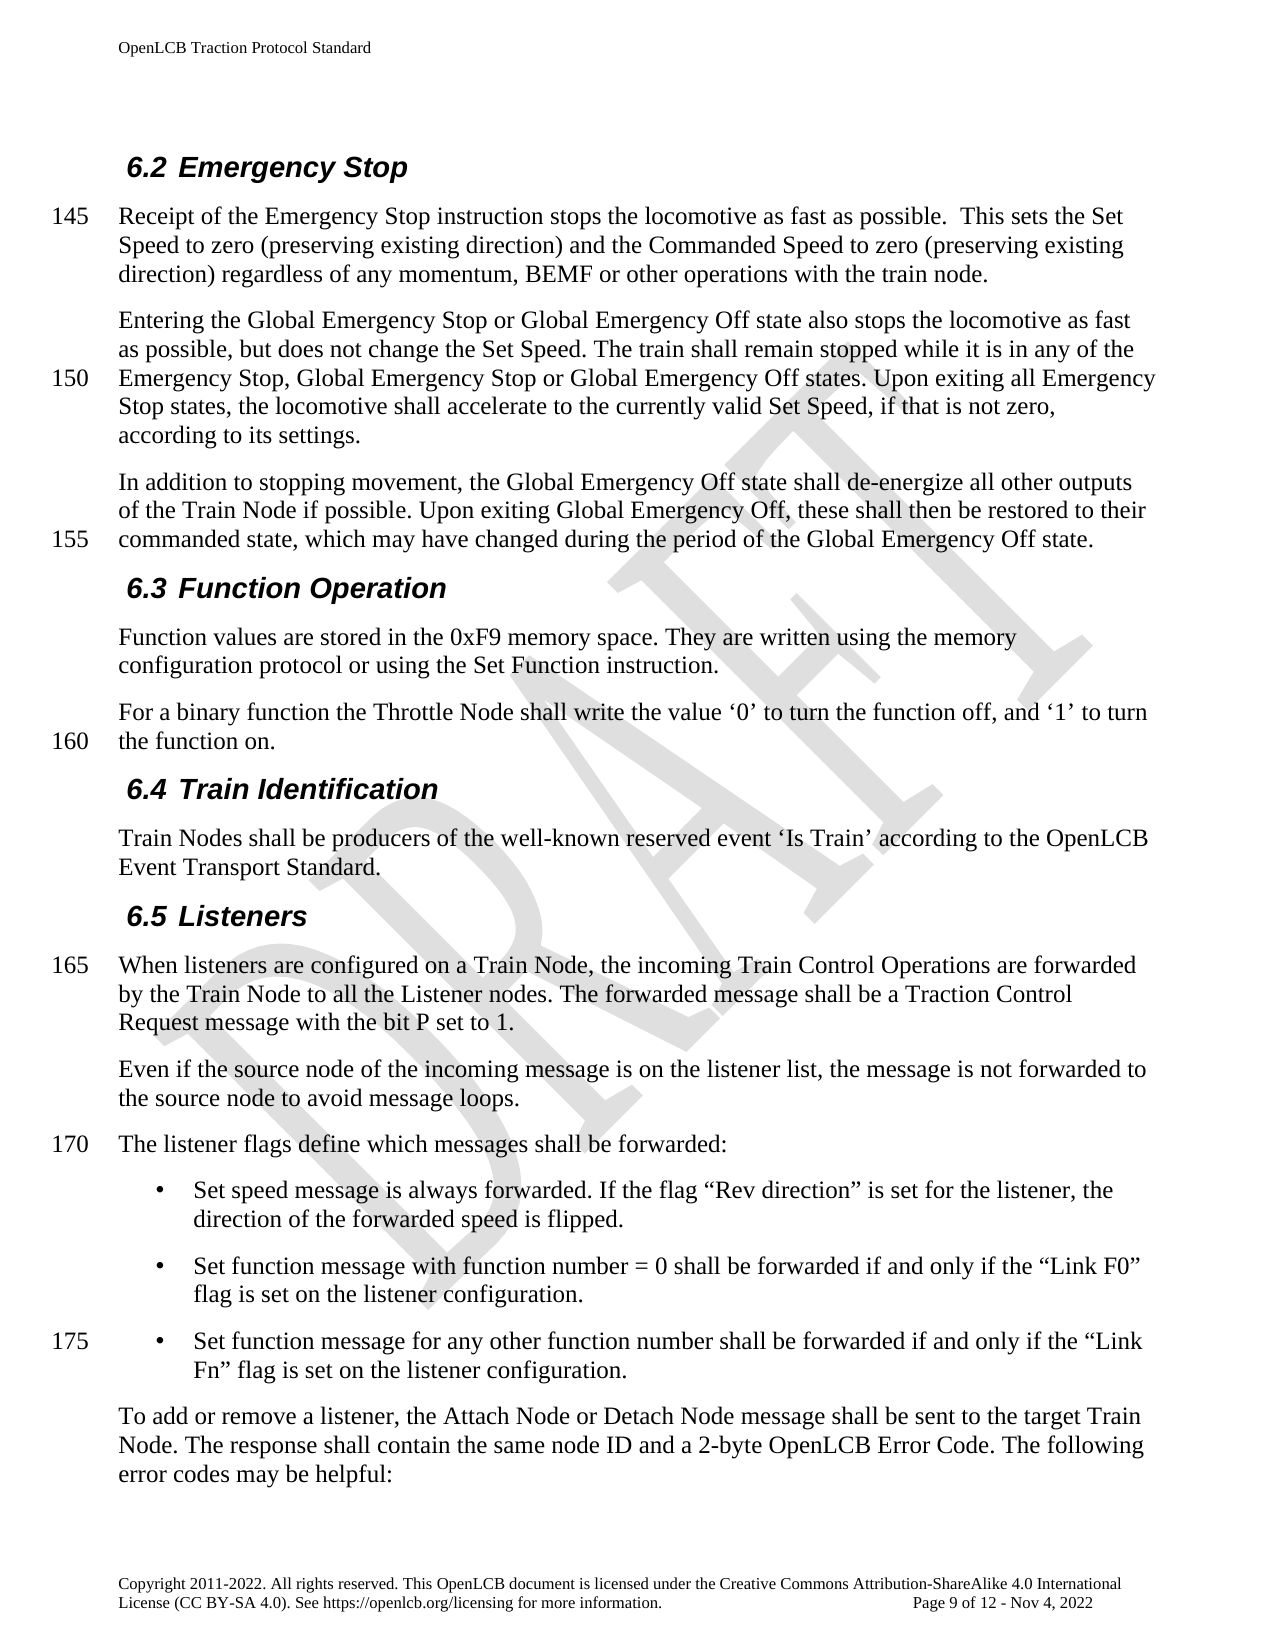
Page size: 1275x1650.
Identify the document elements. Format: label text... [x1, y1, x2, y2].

text Even if the source node of the incoming message is on the listener list, the message is not forwarded to the source node to avoid message loops. [250, 1054, 458, 1111]
text Train Nodes shall be producers of the well-known reserved event ‘Is Train’ according to the OpenLCB Event Transport Standard. [779, 823, 1157, 881]
text To add or remove a listener, the Attach Node or Detach Node message shall be sent to the target Train Node. The response shall contain the same node ID and a 2-byte OpenLCB Error Code. The following error codes may be helpful: [118, 1401, 1157, 1487]
text Function values are stored in the 0xF9 memory space. They are written using the memory configuration protocol or using the Set Function instruction. [725, 622, 818, 675]
subtitle Function Operation [118, 571, 664, 604]
subtitle [703, 772, 866, 806]
list Set function message with function number = 0 shall be forwarded if and only if the “Link F0” flag is set on the listener configuration. [156, 1251, 429, 1308]
text For a binary function the Throttle Node shall write the value ‘0’ to turn the function off, and ‘1’ to turn the function on. [800, 697, 1157, 754]
text In addition to stopping movement, the Global Emergency Off state shall de-energize all other outputs of the Train Node if possible. Upon exiting Global Emergency Off, these shall then be restored to their commanded state, which may have changed during the period of the Global Emergency Off state. [118, 467, 731, 553]
subtitle [405, 899, 515, 932]
subtitle [536, 899, 685, 932]
text When listeners are configured on a Train Node, the incoming Train Control Operations are forwarded by the Train Node to all the Listener nodes. The forwarded message shall be a Traction Control Request message with the bit P set to 1. [553, 950, 1157, 1036]
list Set function message with function number = 0 shall be forwarded if and only if the “Link F0” flag is set on the listener configuration. [432, 1251, 1157, 1308]
subtitle Listeners [118, 899, 395, 932]
list Set function message for any other function number shall be forwarded if and only if the “Link Fn” flag is set on the listener configuration. [156, 1326, 1157, 1383]
text For a binary function the Throttle Node shall write the value ‘0’ to turn the function off, and ‘1’ to turn the function on. [593, 697, 814, 754]
text Function values are stored in the 0xF9 memory space. They are written using the memory configuration protocol or using the Set Function instruction. [1026, 622, 1157, 679]
text The listener flags define which messages shall be forwarded: [507, 1129, 1157, 1158]
subtitle [595, 772, 697, 806]
text For a binary function the Throttle Node shall write the value ‘0’ to turn the function off, and ‘1’ to turn the function on. [118, 697, 563, 754]
text When listeners are configured on a Train Node, the incoming Train Control Operations are forwarded by the Train Node to all the Listener nodes. The forwarded message shall be a Traction Control Request message with the bit P set to 1. [118, 950, 246, 1036]
text Even if the source node of the incoming message is on the listener list, the message is not forwarded to the source node to avoid message loops. [560, 1054, 1157, 1111]
text When listeners are configured on a Train Node, the incoming Train Control Operations are forwarded by the Train Node to all the Listener nodes. The forwarded message shall be a Traction Control Request message with the bit P set to 1. [504, 972, 653, 1036]
subtitle [875, 772, 1157, 806]
subtitle Train Identification [118, 772, 599, 806]
text The listener flags define which messages shall be forwarded: [325, 1129, 487, 1158]
text For a binary function the Throttle Node shall write the value ‘0’ to turn the function off, and ‘1’ to turn the function on. [557, 710, 621, 754]
text Even if the source node of the incoming message is on the listener list, the message is not forwarded to the source node to avoid message loops. [453, 1054, 574, 1111]
text Entering the Global Emergency Stop or Global Emergency Off state also stops the locomotive as fast as possible, but does not change the Set Speed. The train shall remain stopped while it is in any of the Emergency Stop, Global Emergency Stop or Global Emergency Off states. Upon exiting all Emergency Stop states, the locomotive shall accelerate to the currently valid Set Speed, if that is not zero, according to its settings. [118, 305, 1157, 449]
text Receipt of the Emergency Stop instruction stops the locomotive as fast as possible. This sets the Set Speed to zero (preserving existing direction) and the Commanded Speed to zero (preserving existing direction) regardless of any momentum, BEMF or other operations with the train node. [118, 201, 1157, 287]
text When listeners are configured on a Train Node, the incoming Train Control Operations are forwarded by the Train Node to all the Listener nodes. The forwarded message shall be a Traction Control Request message with the bit P set to 1. [211, 977, 389, 1036]
text Function values are stored in the 0xF9 memory space. They are written using the memory configuration protocol or using the Set Function instruction. [827, 622, 1033, 679]
text In addition to stopping movement, the Global Emergency Off state shall de-energize all other outputs of the Train Node if possible. Upon exiting Global Emergency Off, these shall then be restored to their commanded state, which may have changed during the period of the Global Emergency Off state. [674, 467, 914, 553]
text Train Nodes shall be producers of the well-known reserved event ‘Is Train’ according to the OpenLCB Event Transport Standard. [476, 823, 650, 881]
subtitle [684, 899, 1157, 932]
list Set speed message is always forwarded. If the flag “Rev direction” is set for the listener, the direction of the forwarded speed is flipped. [507, 1176, 1157, 1233]
text The listener flags define which messages shall be forwarded: [118, 1129, 311, 1158]
text In addition to stopping movement, the Global Emergency Off state shall de-energize all other outputs of the Train Node if possible. Upon exiting Global Emergency Off, these shall then be restored to their commanded state, which may have changed during the period of the Global Emergency Off state. [871, 467, 1157, 553]
text Function values are stored in the 0xF9 memory space. They are written using the memory configuration protocol or using the Set Function instruction. [118, 622, 739, 679]
text When listeners are configured on a Train Node, the incoming Train Control Operations are forwarded by the Train Node to all the Listener nodes. The forwarded message shall be a Traction Control Request message with the bit P set to 1. [319, 950, 499, 1036]
text Train Nodes shall be producers of the well-known reserved event ‘Is Train’ according to the OpenLCB Event Transport Standard. [670, 825, 804, 881]
subtitle Emergency Stop [118, 150, 1157, 183]
text Even if the source node of the incoming message is on the listener list, the message is not forwarded to the source node to avoid message loops. [118, 1054, 264, 1111]
list Set speed message is always forwarded. If the flag “Rev direction” is set for the listener, the direction of the forwarded speed is flipped. [372, 1176, 494, 1233]
subtitle [975, 571, 1157, 604]
text Train Nodes shall be producers of the well-known reserved event ‘Is Train’ according to the OpenLCB Event Transport Standard. [366, 828, 490, 881]
text Train Nodes shall be producers of the well-known reserved event ‘Is Train’ according to the OpenLCB Event Transport Standard. [118, 823, 364, 881]
subtitle [674, 571, 965, 604]
list Set speed message is always forwarded. If the flag “Rev direction” is set for the listener, the direction of the forwarded speed is flipped. [156, 1176, 386, 1233]
